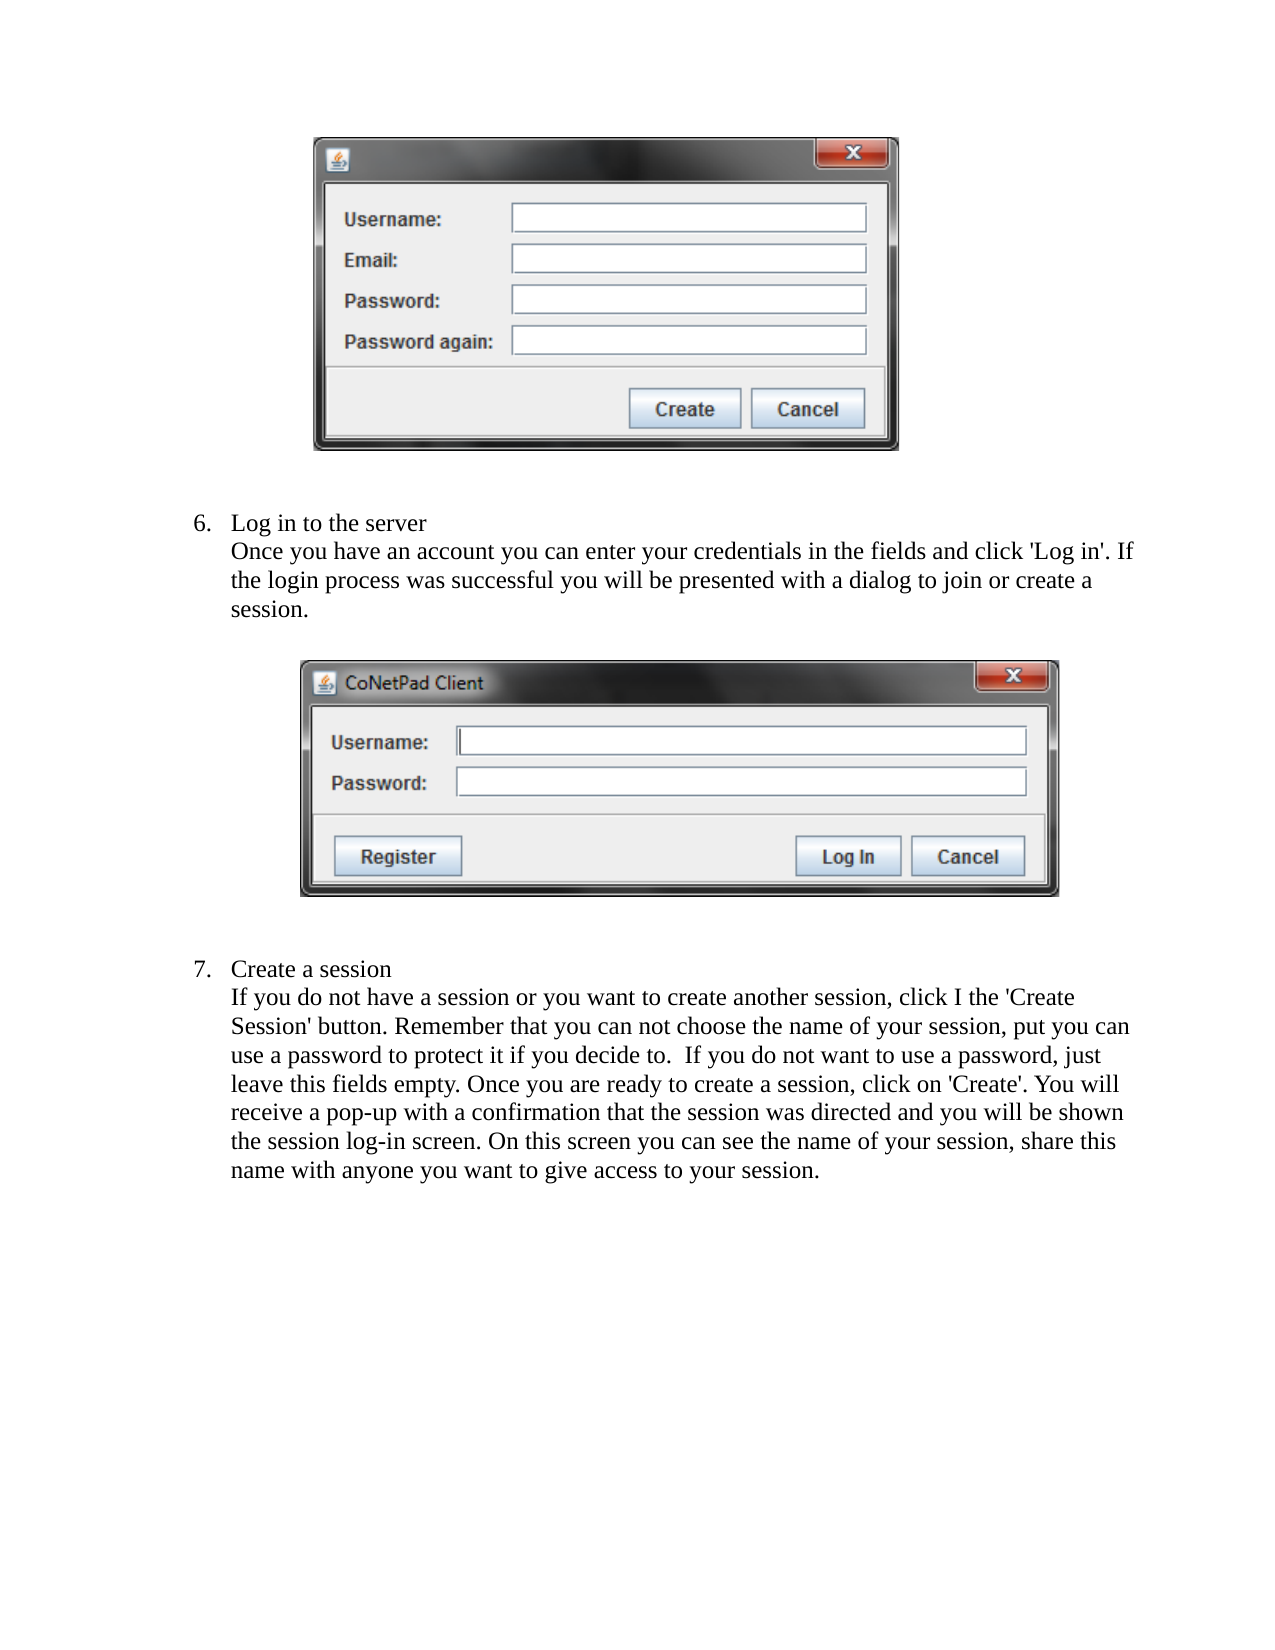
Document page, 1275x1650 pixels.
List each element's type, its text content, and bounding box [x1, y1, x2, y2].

list Create a session [193, 954, 1157, 982]
picture [313, 137, 900, 451]
list If you do not have a session or you want to create another session, click I the 'Create Session' button. Remember that you can not choose the name of your session, put you can use a password to protect it if you decide to. If you do not want to use a password, just leave this fields empty. Once you are ready to create a session, click on 'Create'. You will receive a pop-up with a confirmation that the session was directed and you will be shown the session log-in screen. On this screen you can see the name of your session, share this name with anyone you want to give access to your session. [193, 982, 1157, 1184]
list Once you have an account you can enter your credentials in the fields and click 'Log in'. If the login process was successful you will be presented with a dialog to join or create a session. [193, 536, 1157, 623]
list Log in to the server [193, 508, 1157, 536]
picture [300, 660, 1060, 897]
